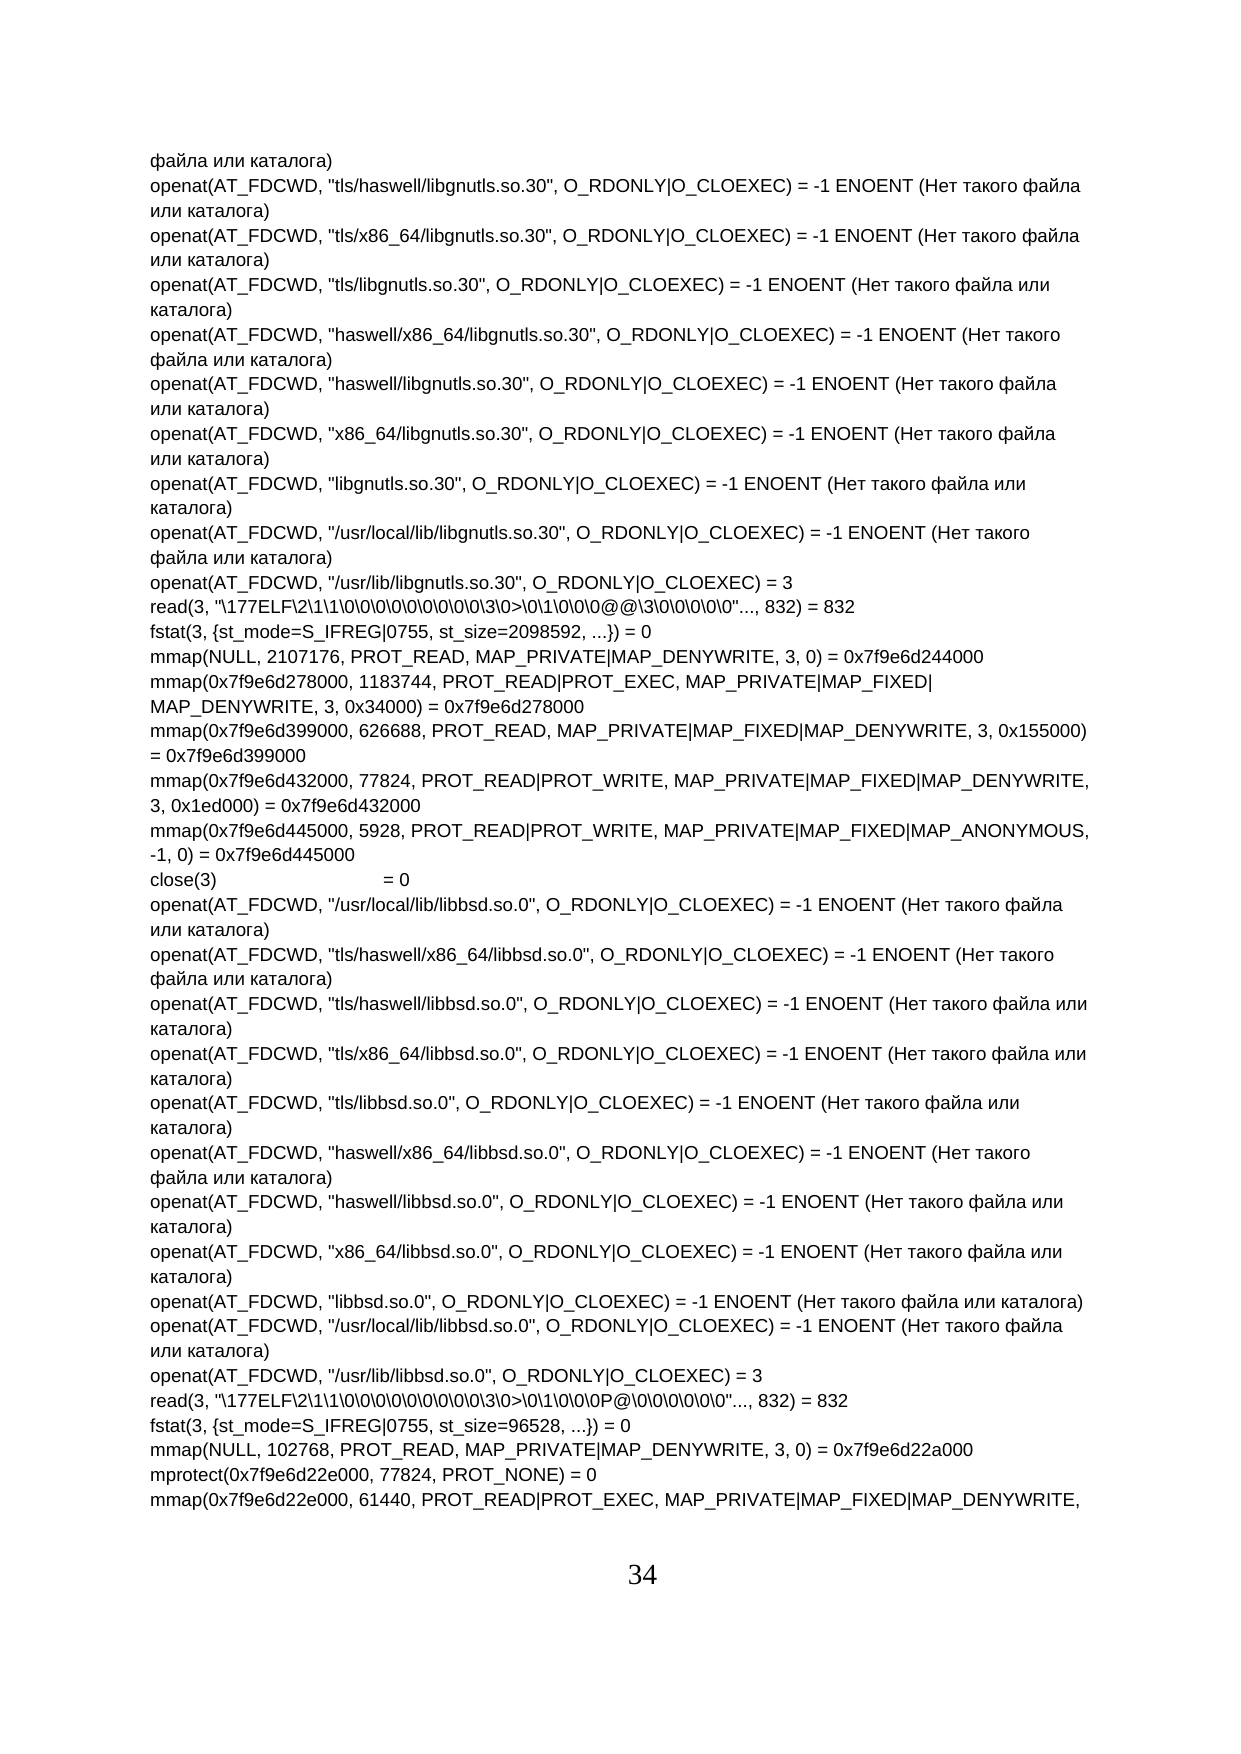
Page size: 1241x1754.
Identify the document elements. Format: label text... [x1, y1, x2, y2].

text mmap(0x7f9e6d399000, 626688, PROT_READ, MAP_PRIVATE|MAP_FIXED|MAP_DENYWRITE, 3, 0x155000) = 0x7f9e6d399000 [150, 720, 1091, 767]
text файла или каталога) [150, 150, 1091, 172]
text openat(AT_FDCWD, "tls/haswell/x86_64/libbsd.so.0", O_RDONLY|O_CLOEXEC) = -1 ENOENT (Нет такого файла или каталога) [150, 943, 1091, 990]
text openat(AT_FDCWD, "/usr/local/lib/libbsd.so.0", O_RDONLY|O_CLOEXEC) = -1 ENOENT (Нет такого файла или каталога) [150, 1315, 1091, 1362]
text mmap(0x7f9e6d432000, 77824, PROT_READ|PROT_WRITE, MAP_PRIVATE|MAP_FIXED|MAP_DENYWRITE, 3, 0x1ed000) = 0x7f9e6d432000 [150, 770, 1091, 816]
text openat(AT_FDCWD, "/usr/local/lib/libgnutls.so.30", O_RDONLY|O_CLOEXEC) = -1 ENOENT (Нет такого файла или каталога) [150, 522, 1091, 568]
text fstat(3, {st_mode=S_IFREG|0755, st_size=2098592, ...}) = 0 [150, 621, 1091, 643]
text openat(AT_FDCWD, "/usr/lib/libbsd.so.0", O_RDONLY|O_CLOEXEC) = 3 [150, 1365, 1091, 1386]
text openat(AT_FDCWD, "tls/libbsd.so.0", O_RDONLY|O_CLOEXEC) = -1 ENOENT (Нет такого файла или каталога) [150, 1092, 1091, 1138]
text read(3, "\177ELF\2\1\1\0\0\0\0\0\0\0\0\0\3\0>\0\1\0\0\0P@\0\0\0\0\0\0"..., 832) = 832 [150, 1389, 1091, 1411]
text openat(AT_FDCWD, "x86_64/libbsd.so.0", O_RDONLY|O_CLOEXEC) = -1 ENOENT (Нет такого файла или каталога) [150, 1241, 1091, 1287]
text openat(AT_FDCWD, "tls/haswell/libbsd.so.0", O_RDONLY|O_CLOEXEC) = -1 ENOENT (Нет такого файла или каталога) [150, 993, 1091, 1039]
text openat(AT_FDCWD, "haswell/libgnutls.so.30", O_RDONLY|O_CLOEXEC) = -1 ENOENT (Нет такого файла или каталога) [150, 373, 1091, 419]
text openat(AT_FDCWD, "tls/haswell/libgnutls.so.30", O_RDONLY|O_CLOEXEC) = -1 ENOENT (Нет такого файла или каталога) [150, 175, 1091, 221]
text mprotect(0x7f9e6d22e000, 77824, PROT_NONE) = 0 [150, 1464, 1091, 1486]
text openat(AT_FDCWD, "/usr/lib/libgnutls.so.30", O_RDONLY|O_CLOEXEC) = 3 [150, 571, 1091, 593]
text fstat(3, {st_mode=S_IFREG|0755, st_size=96528, ...}) = 0 [150, 1414, 1091, 1436]
text openat(AT_FDCWD, "haswell/libbsd.so.0", O_RDONLY|O_CLOEXEC) = -1 ENOENT (Нет такого файла или каталога) [150, 1191, 1091, 1238]
text openat(AT_FDCWD, "libbsd.so.0", O_RDONLY|O_CLOEXEC) = -1 ENOENT (Нет такого файла или каталога) [150, 1290, 1091, 1312]
text mmap(NULL, 102768, PROT_READ, MAP_PRIVATE|MAP_DENYWRITE, 3, 0) = 0x7f9e6d22a000 [150, 1439, 1091, 1461]
text mmap(0x7f9e6d22e000, 61440, PROT_READ|PROT_EXEC, MAP_PRIVATE|MAP_FIXED|MAP_DENYWRITE, [150, 1489, 1091, 1510]
text close(3) = 0 [150, 869, 1091, 891]
text read(3, "\177ELF\2\1\1\0\0\0\0\0\0\0\0\0\3\0>\0\1\0\0\0@@\3\0\0\0\0\0"..., 832) = 832 [150, 596, 1091, 618]
text openat(AT_FDCWD, "libgnutls.so.30", O_RDONLY|O_CLOEXEC) = -1 ENOENT (Нет такого файла или каталога) [150, 472, 1091, 519]
text mmap(NULL, 2107176, PROT_READ, MAP_PRIVATE|MAP_DENYWRITE, 3, 0) = 0x7f9e6d244000 [150, 646, 1091, 667]
text openat(AT_FDCWD, "haswell/x86_64/libgnutls.so.30", O_RDONLY|O_CLOEXEC) = -1 ENOENT (Нет такого файла или каталога) [150, 323, 1091, 370]
text openat(AT_FDCWD, "tls/x86_64/libbsd.so.0", O_RDONLY|O_CLOEXEC) = -1 ENOENT (Нет такого файла или каталога) [150, 1042, 1091, 1089]
text openat(AT_FDCWD, "/usr/local/lib/libbsd.so.0", O_RDONLY|O_CLOEXEC) = -1 ENOENT (Нет такого файла или каталога) [150, 894, 1091, 940]
text openat(AT_FDCWD, "haswell/x86_64/libbsd.so.0", O_RDONLY|O_CLOEXEC) = -1 ENOENT (Нет такого файла или каталога) [150, 1142, 1091, 1188]
text openat(AT_FDCWD, "tls/x86_64/libgnutls.so.30", O_RDONLY|O_CLOEXEC) = -1 ENOENT (Нет такого файла или каталога) [150, 224, 1091, 271]
text mmap(0x7f9e6d445000, 5928, PROT_READ|PROT_WRITE, MAP_PRIVATE|MAP_FIXED|MAP_ANONYMOUS, -1, 0) = 0x7f9e6d445000 [150, 819, 1091, 866]
text mmap(0x7f9e6d278000, 1183744, PROT_READ|PROT_EXEC, MAP_PRIVATE|MAP_FIXED|MAP_DENYWRITE, 3, 0x34000) = 0x7f9e6d278000 [150, 671, 1091, 717]
text openat(AT_FDCWD, "tls/libgnutls.so.30", O_RDONLY|O_CLOEXEC) = -1 ENOENT (Нет такого файла или каталога) [150, 274, 1091, 320]
text openat(AT_FDCWD, "x86_64/libgnutls.so.30", O_RDONLY|O_CLOEXEC) = -1 ENOENT (Нет такого файла или каталога) [150, 423, 1091, 469]
